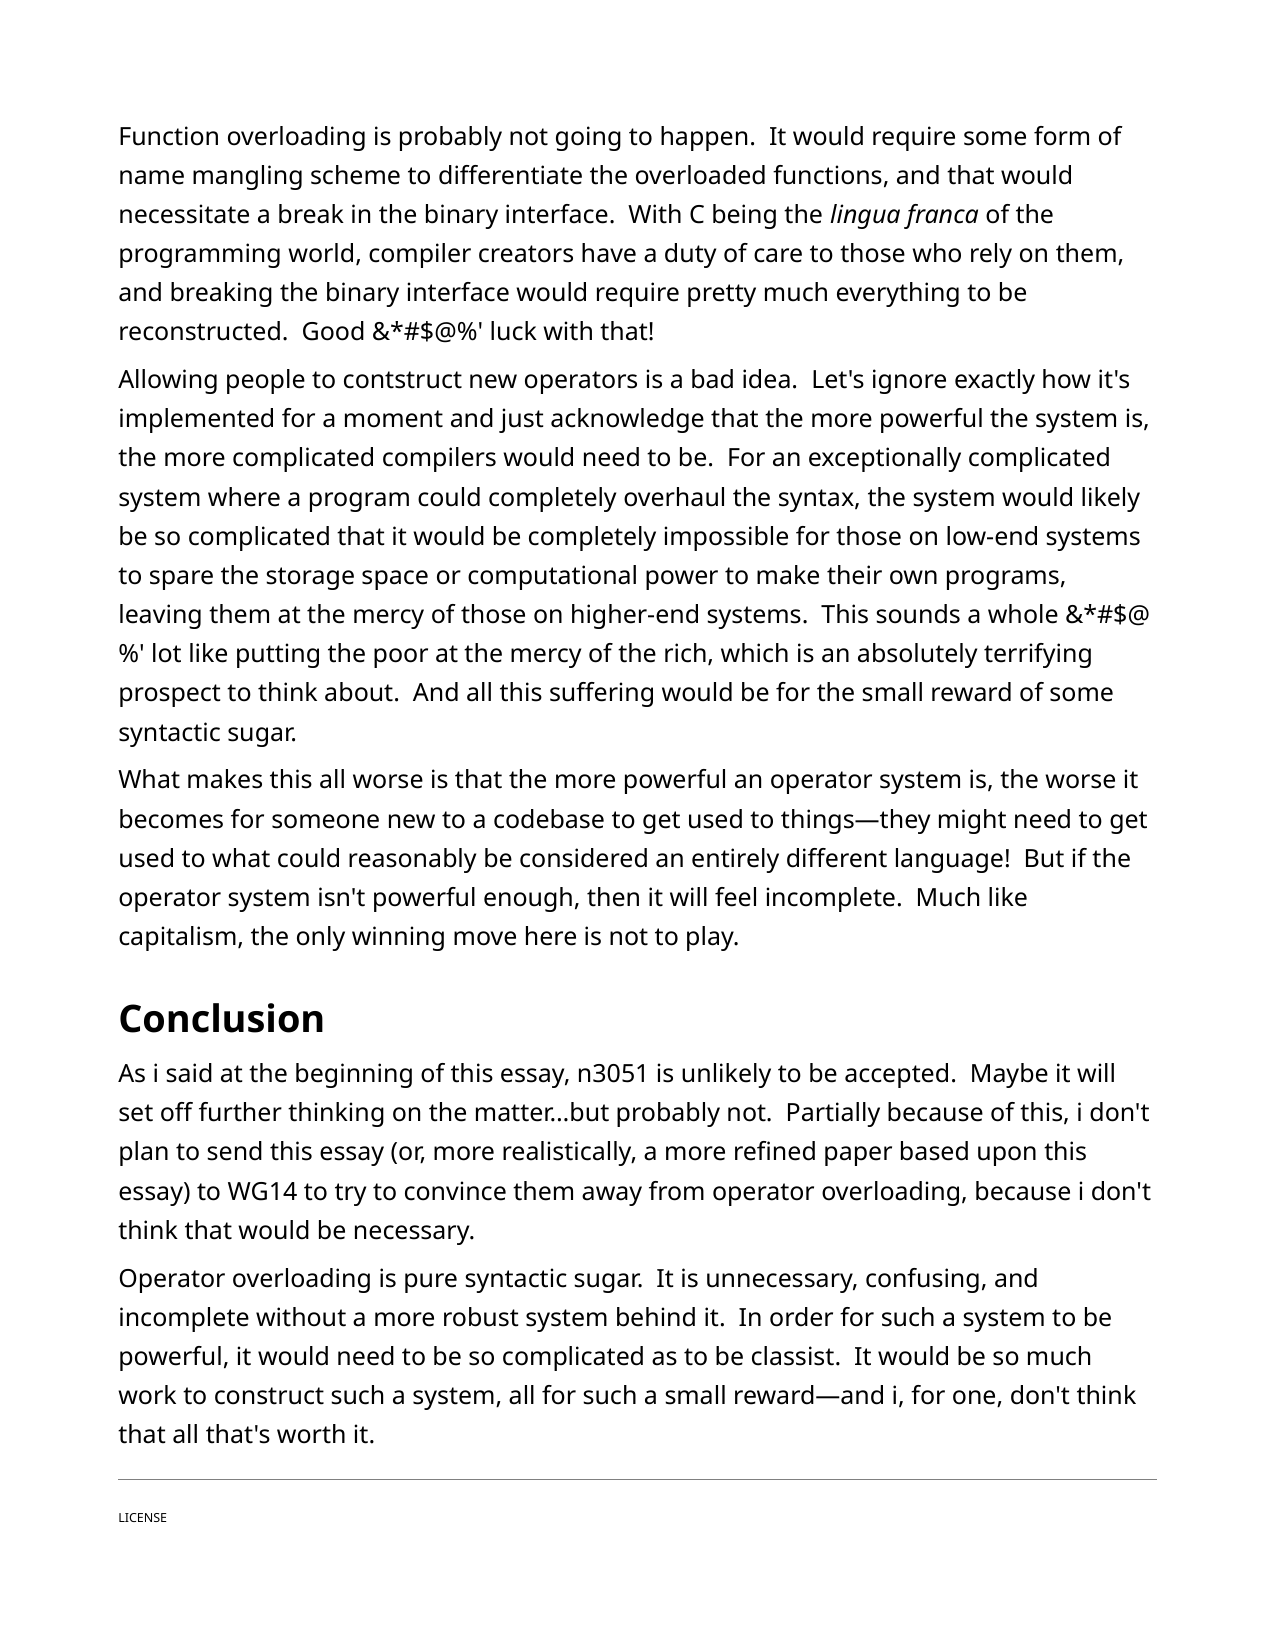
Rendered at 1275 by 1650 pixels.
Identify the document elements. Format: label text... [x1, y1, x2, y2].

text Allowing people to contstruct new operators is a bad idea. Let's ignore exactly how it's implemented for a moment and just acknowledge that the more powerful the system is, the more complicated compilers would need to be. For an exceptionally complicated system where a program could completely overhaul the syntax, the system would likely be so complicated that it would be completely impossible for those on low-end systems to spare the storage space or computational power to make their own programs, leaving them at the mercy of those on higher-end systems. This sounds a whole &*#$@%' lot like putting the poor at the mercy of the rich, which is an absolutely terrifying prospect to think about. And all this suffering would be for the small reward of some syntactic sugar. [118, 362, 1157, 748]
text LICENSE [118, 1509, 1157, 1526]
subtitle Conclusion [118, 992, 1157, 1043]
text Function overloading is probably not going to happen. It would require some form of name mangling scheme to differentiate the overloaded functions, and that would necessitate a break in the binary interface. With C being the lingua franca of the programming world, compiler creators have a duty of care to those who rely on them, and breaking the binary interface would require pretty much everything to be reconstructed. Good &*#$@%' luck with that! [118, 118, 1157, 348]
text Operator overloading is pure syntactic sugar. It is unnecessary, confusing, and incomplete without a more robust system behind it. In order for such a system to be powerful, it would need to be so complicated as to be classist. It would be so much work to construct such a system, all for such a small reward—and i, for one, don't think that all that's worth it. [118, 1260, 1157, 1451]
text What makes this all worse is that the more powerful an operator system is, the worse it becomes for someone new to a codebase to get used to things—they might need to get used to what could reasonably be considered an entirely different language! But if the operator system isn't powerful enough, then it will feel incomplete. Much like capitalism, the only winning move here is not to play. [118, 762, 1157, 953]
text As i said at the beginning of this essay, n3051 is unlikely to be accepted. Maybe it will set off further thinking on the matter…but probably not. Partially because of this, i don't plan to send this essay (or, more realistically, a more refined paper based upon this essay) to WG14 to try to convince them away from operator overloading, because i don't think that would be necessary. [118, 1056, 1157, 1246]
